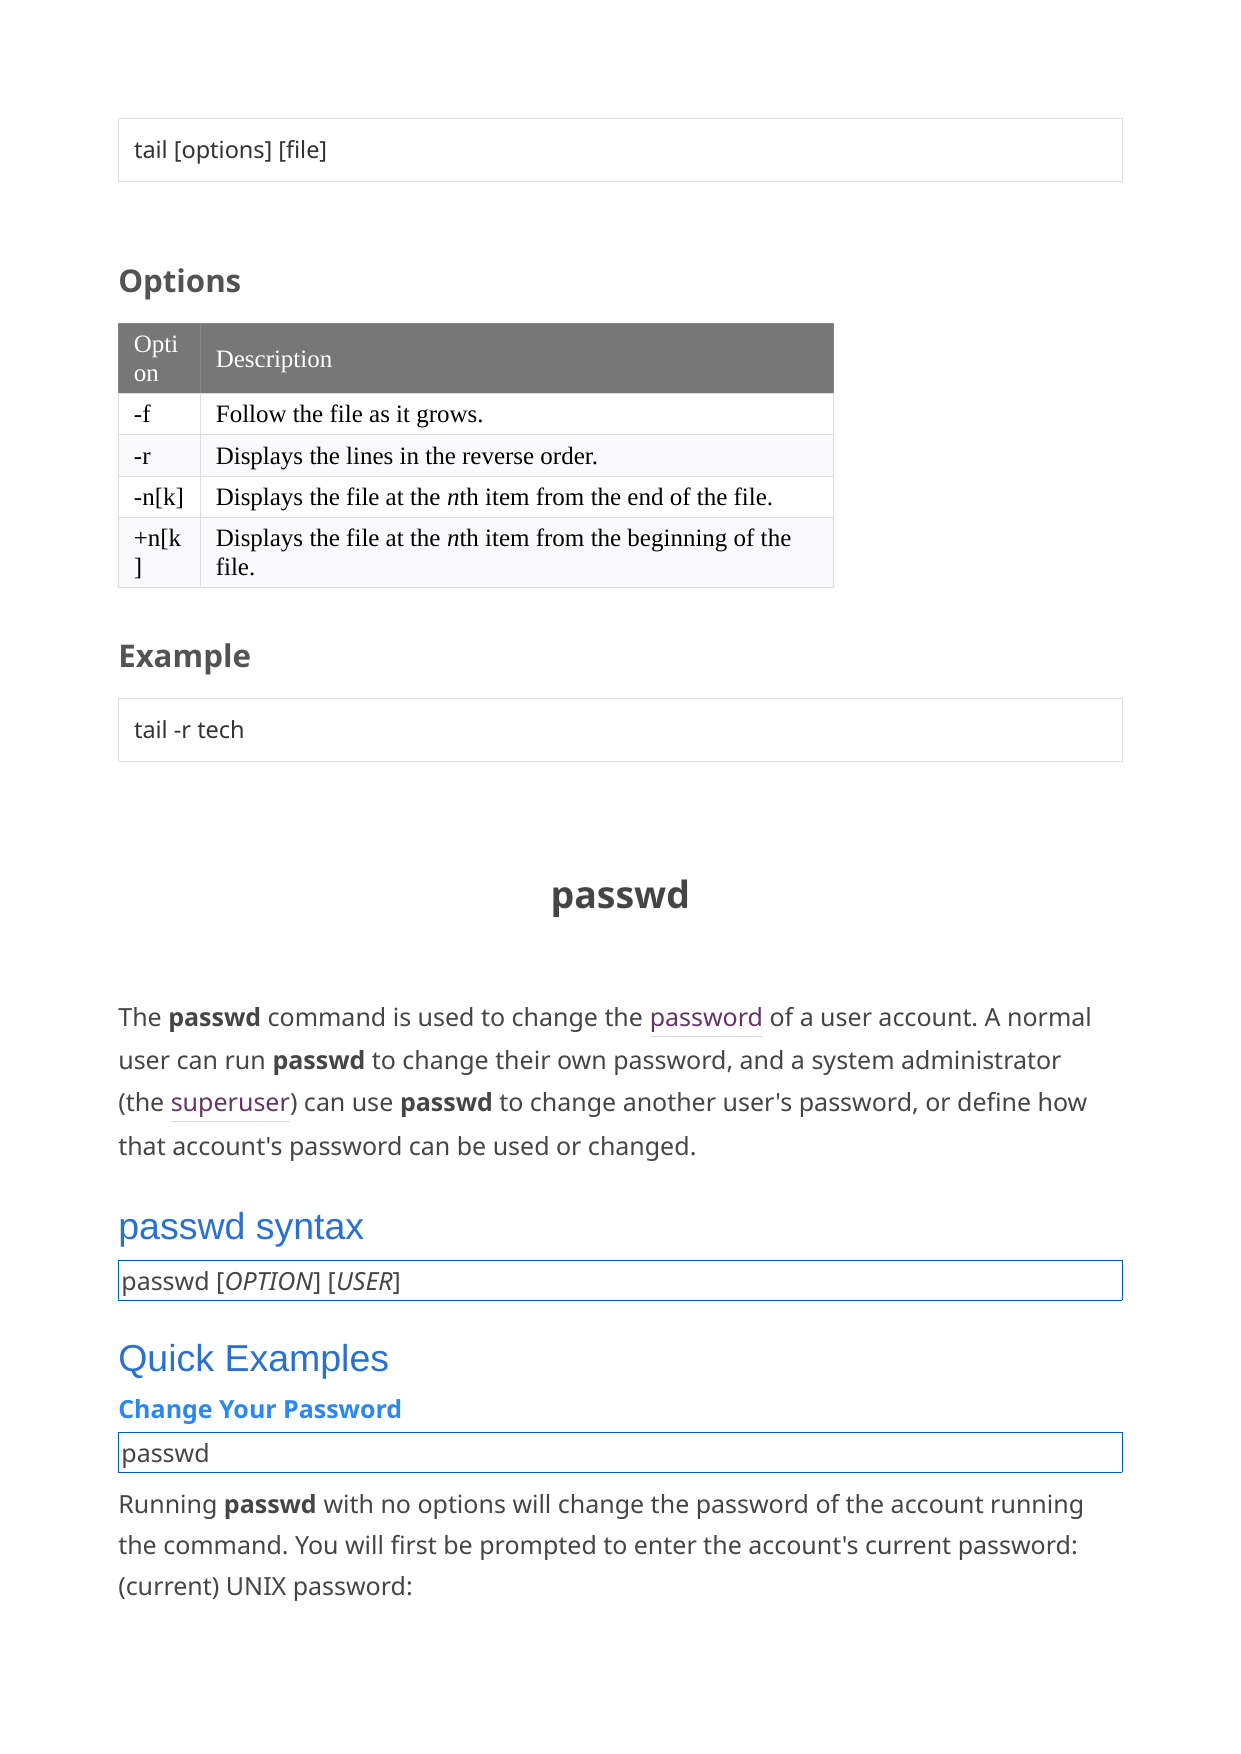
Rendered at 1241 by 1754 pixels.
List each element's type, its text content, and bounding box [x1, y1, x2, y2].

table_cell -n[k] [119, 477, 200, 517]
text passwd [OPTION] [USER] [119, 1261, 1122, 1300]
table_header Option [119, 324, 200, 393]
text tail -r tech [119, 699, 1122, 761]
table_cell -f [119, 394, 200, 434]
text passwd [118, 868, 1122, 919]
table_cell Follow the file as it grows. [201, 394, 833, 434]
text Running passwd with no options will change the password of the account running the command. You will first be prompted to enter the account's current password: [118, 1487, 1122, 1562]
table_cell -r [119, 435, 200, 476]
text tail [options] [file] [119, 119, 1122, 181]
subtitle Example [118, 634, 1122, 677]
table_cell Displays the lines in the reverse order. [201, 435, 833, 476]
subtitle passwd syntax [118, 1204, 1122, 1248]
subtitle Quick Examples [118, 1336, 1122, 1379]
table_cell +n[k] [119, 518, 200, 587]
text passwd [119, 1433, 1122, 1472]
text (current) UNIX password: [118, 1568, 1122, 1603]
subtitle Options [118, 259, 1122, 302]
table_header Description [201, 324, 833, 393]
text The passwd command is used to change the password of a user account. A normal user can run passwd to change their own password, and a system administrator (the superuser) can use passwd to change another user's password, or define how that account's password can be used or changed. [118, 999, 1122, 1162]
text Change Your Password [118, 1391, 1122, 1425]
table_cell Displays the file at the nth item from the beginning of the file. [201, 518, 833, 587]
table_cell Displays the file at the nth item from the end of the file. [201, 477, 833, 517]
